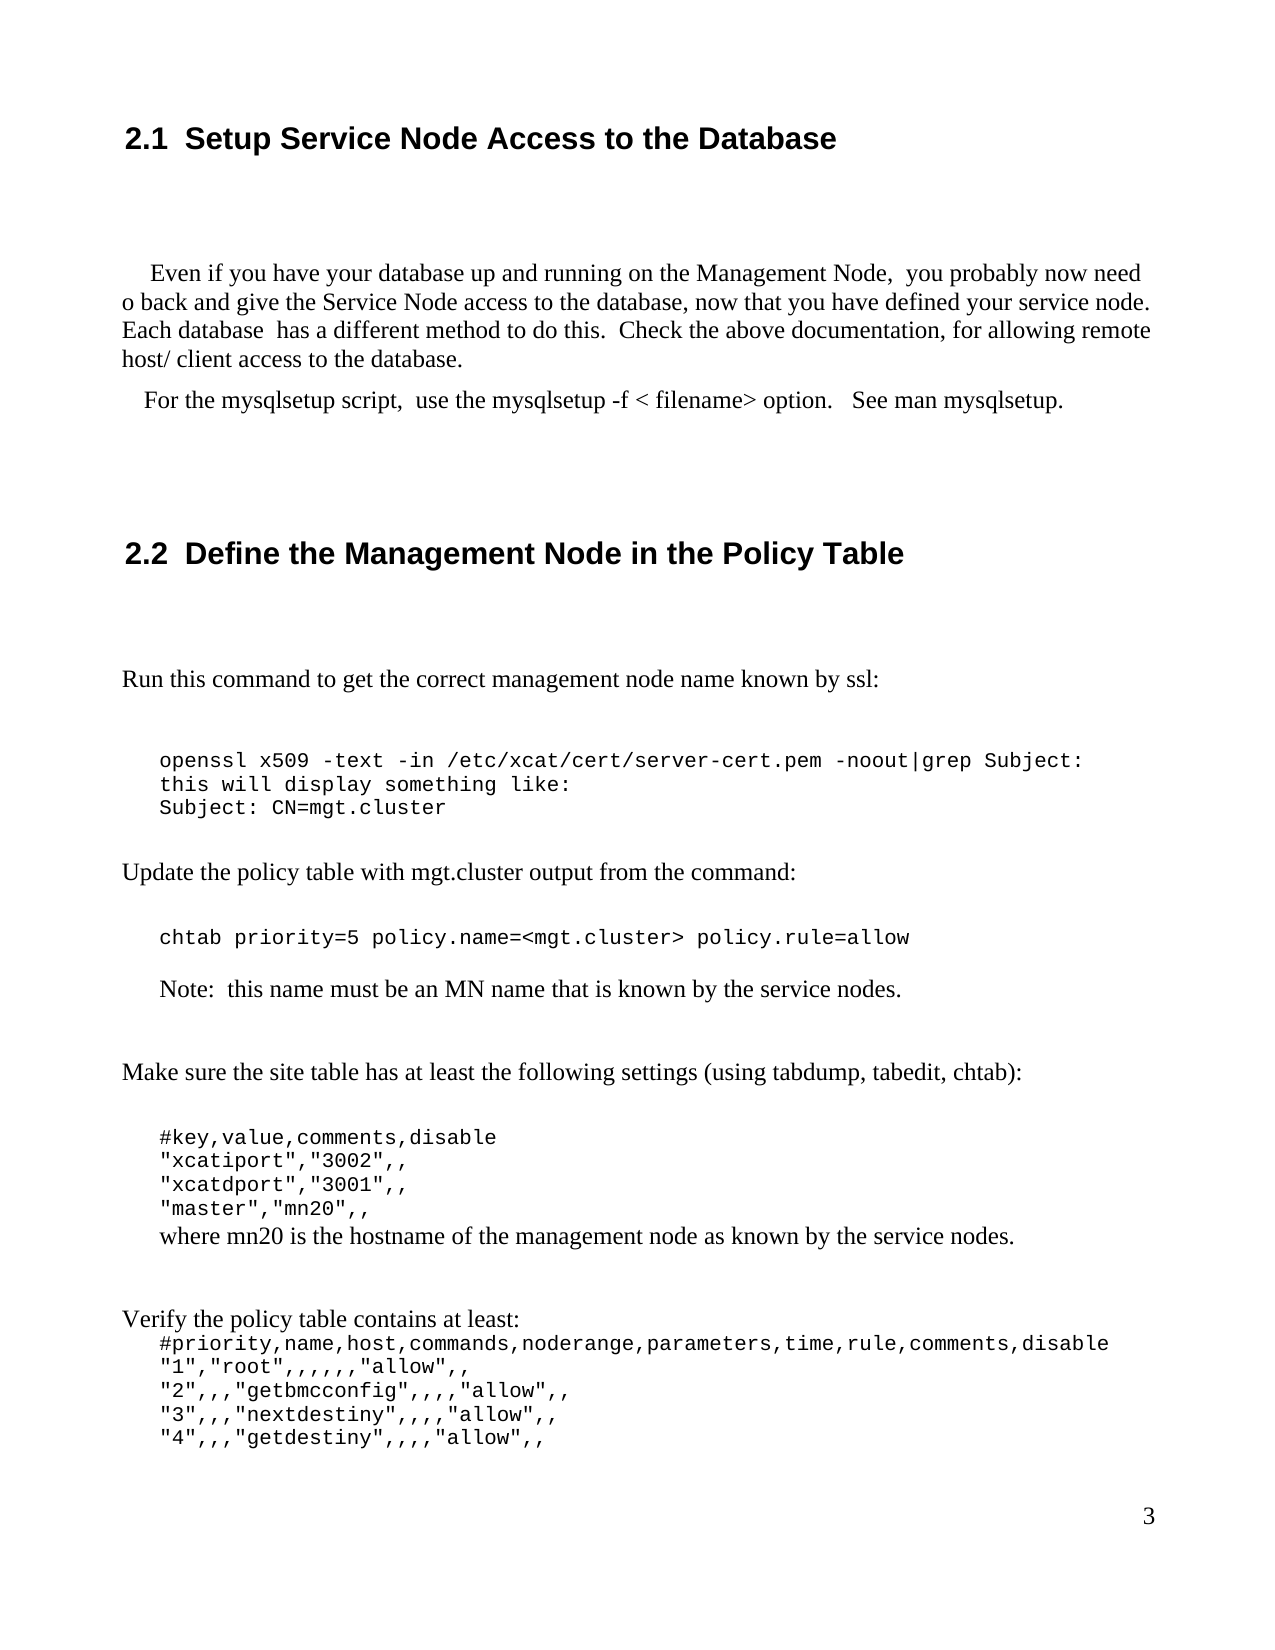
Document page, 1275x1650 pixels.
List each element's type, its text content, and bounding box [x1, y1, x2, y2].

text "3",,,"nextdestiny",,,,"allow",, [159, 1403, 1155, 1427]
text Run this command to get the correct management node name known by ssl: [122, 664, 1155, 692]
text openssl x509 -text -in /etc/xcat/cert/server-cert.pem -noout|grep Subject: [159, 750, 1155, 774]
text this will display something like: [159, 774, 1155, 797]
text "4",,,"getdestiny",,,,"allow",, [159, 1427, 1155, 1451]
text chtab priority=5 policy.name=<mgt.cluster> policy.rule=allow [159, 927, 1155, 951]
subtitle Setup Service Node Access to the Database [124, 120, 1155, 156]
text Make sure the site table has at least the following settings (using tabdump, tabedit, chtab): [122, 1057, 1155, 1086]
text "xcatiport","3002",, [159, 1150, 1155, 1174]
text Verify the policy table contains at least: [122, 1304, 1155, 1333]
text where mn20 is the hostname of the management node as known by the service nodes. [159, 1221, 1155, 1250]
text Note: this name must be an MN name that is known by the service nodes. [159, 974, 1155, 1003]
text "2",,,"getbmcconfig",,,,"allow",, [159, 1380, 1155, 1403]
text #key,value,comments,disable [159, 1127, 1155, 1150]
text "xcatdport","3001",, [159, 1174, 1155, 1198]
text Update the policy table with mgt.cluster output from the command: [122, 857, 1155, 886]
text For the mysqlsetup script, use the mysqlsetup -f < filename> option. See man mysqlsetup. [122, 386, 1155, 414]
subtitle Define the Management Node in the Policy Table [124, 535, 1155, 571]
text #priority,name,host,commands,noderange,parameters,time,rule,comments,disable [159, 1333, 1155, 1356]
text "master","mn20",, [159, 1198, 1155, 1221]
text "1","root",,,,,,"allow",, [159, 1356, 1155, 1380]
text Subject: CN=mgt.cluster [159, 797, 1155, 821]
text Even if you have your database up and running on the Management Node, you probably now need o back and give the Service Node access to the database, now that you have defined your service node. Each database has a different method to do this. Check the above documentation, for allowing remote host/ client access to the database. [122, 258, 1155, 373]
